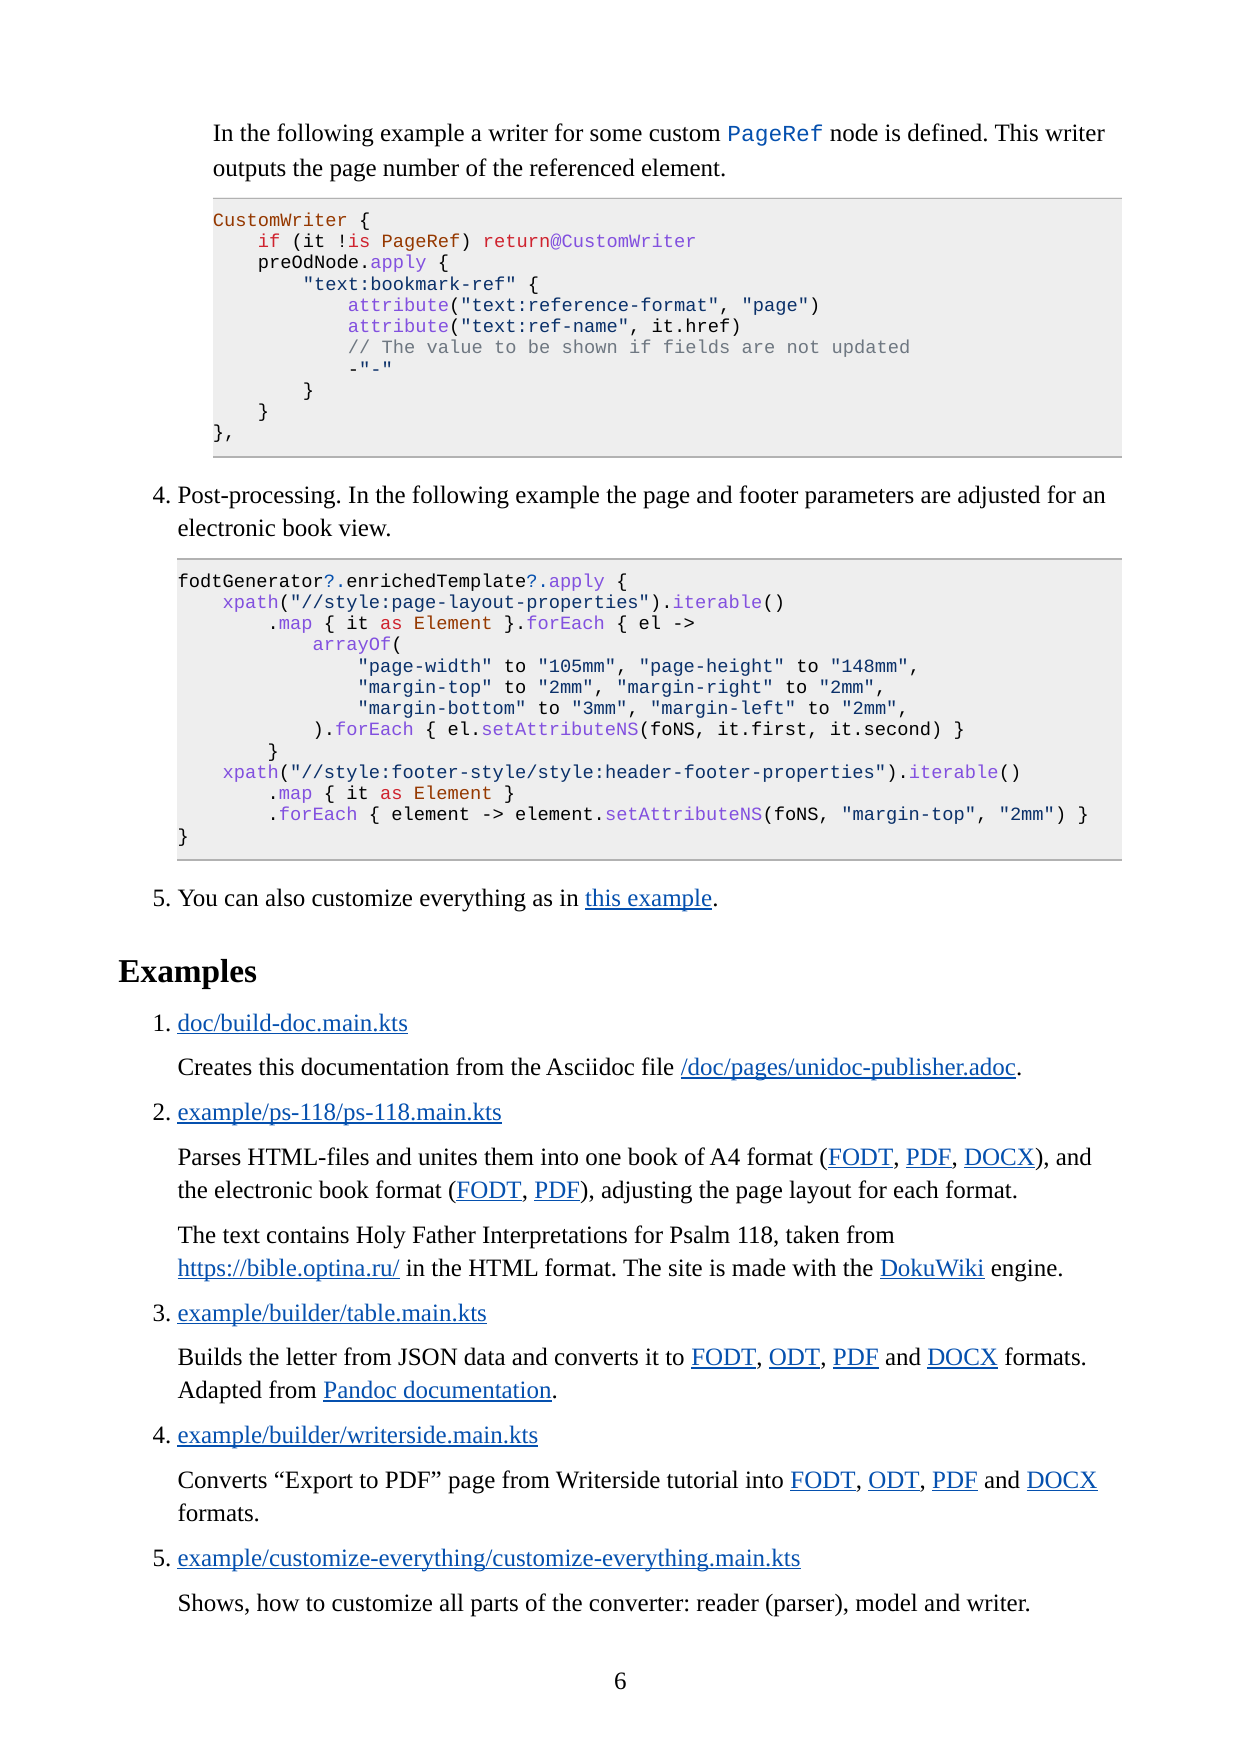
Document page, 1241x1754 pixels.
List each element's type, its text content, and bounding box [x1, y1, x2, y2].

list Converts “Export to PDF” page from Writerside tutorial into FODT, ODT, PDF and DOCX formats. [177, 1465, 1122, 1527]
list The text contains Holy Father Interpretations for Psalm 118, taken from https://bible.optina.ru/ in the HTML format. The site is made with the DokuWiki engine. [177, 1220, 1122, 1282]
list Shows, how to customize all parts of the converter: reader (parser), model and writer. [177, 1588, 1122, 1616]
list Builds the letter from JSON data and converts it to FODT, ODT, PDF and DOCX formats. Adapted from Pandoc documentation. [177, 1342, 1122, 1404]
list doc/build-doc.main.kts [177, 1008, 1122, 1036]
list Post-processing. In the following example the page and footer parameters are adjusted for an electronic book view. [177, 480, 1122, 542]
list example/builder/writerside.main.kts [177, 1420, 1122, 1449]
subtitle Examples [118, 952, 1122, 990]
list In the following example a writer for some custom PageRef node is defined. This writer outputs the page number of the referenced element. [213, 118, 1122, 181]
list example/customize-everything/customize-everything.main.kts [177, 1543, 1122, 1572]
list CustomWriter { if (it !is PageRef) return@CustomWriter preOdNode.apply { "text:bookmark-ref" { attribute("text:reference-format", "page") attribute("text:ref-name", it.href) // The value to be shown if fields are not updated -"-" } } }, [213, 199, 1122, 456]
list example/builder/table.main.kts [177, 1298, 1122, 1326]
list example/ps-118/ps-118.main.kts [177, 1097, 1122, 1126]
list Parses HTML-files and unites them into one book of A4 format (FODT, PDF, DOCX), and the electronic book format (FODT, PDF), adjusting the page layout for each format. [177, 1142, 1122, 1204]
list You can also customize everything as in this example. [177, 883, 1122, 912]
list Creates this documentation from the Asciidoc file /doc/pages/unidoc-publisher.adoc. [177, 1052, 1122, 1081]
list fodtGenerator?.enrichedTemplate?.apply { xpath("//style:page-layout-properties").iterable() .map { it as Element }.forEach { el -> arrayOf( "page-width" to "105mm", "page-height" to "148mm", "margin-top" to "2mm", "margin-right" to "2mm", "margin-bottom" to "3mm", "margin-left" to "2mm", ).forEach { el.setAttributeNS(foNS, it.first, it.second) } } xpath("//style:footer-style/style:header-footer-properties").iterable() .map { it as Element } .forEach { element -> element.setAttributeNS(foNS, "margin-top", "2mm") } } [177, 560, 1122, 859]
